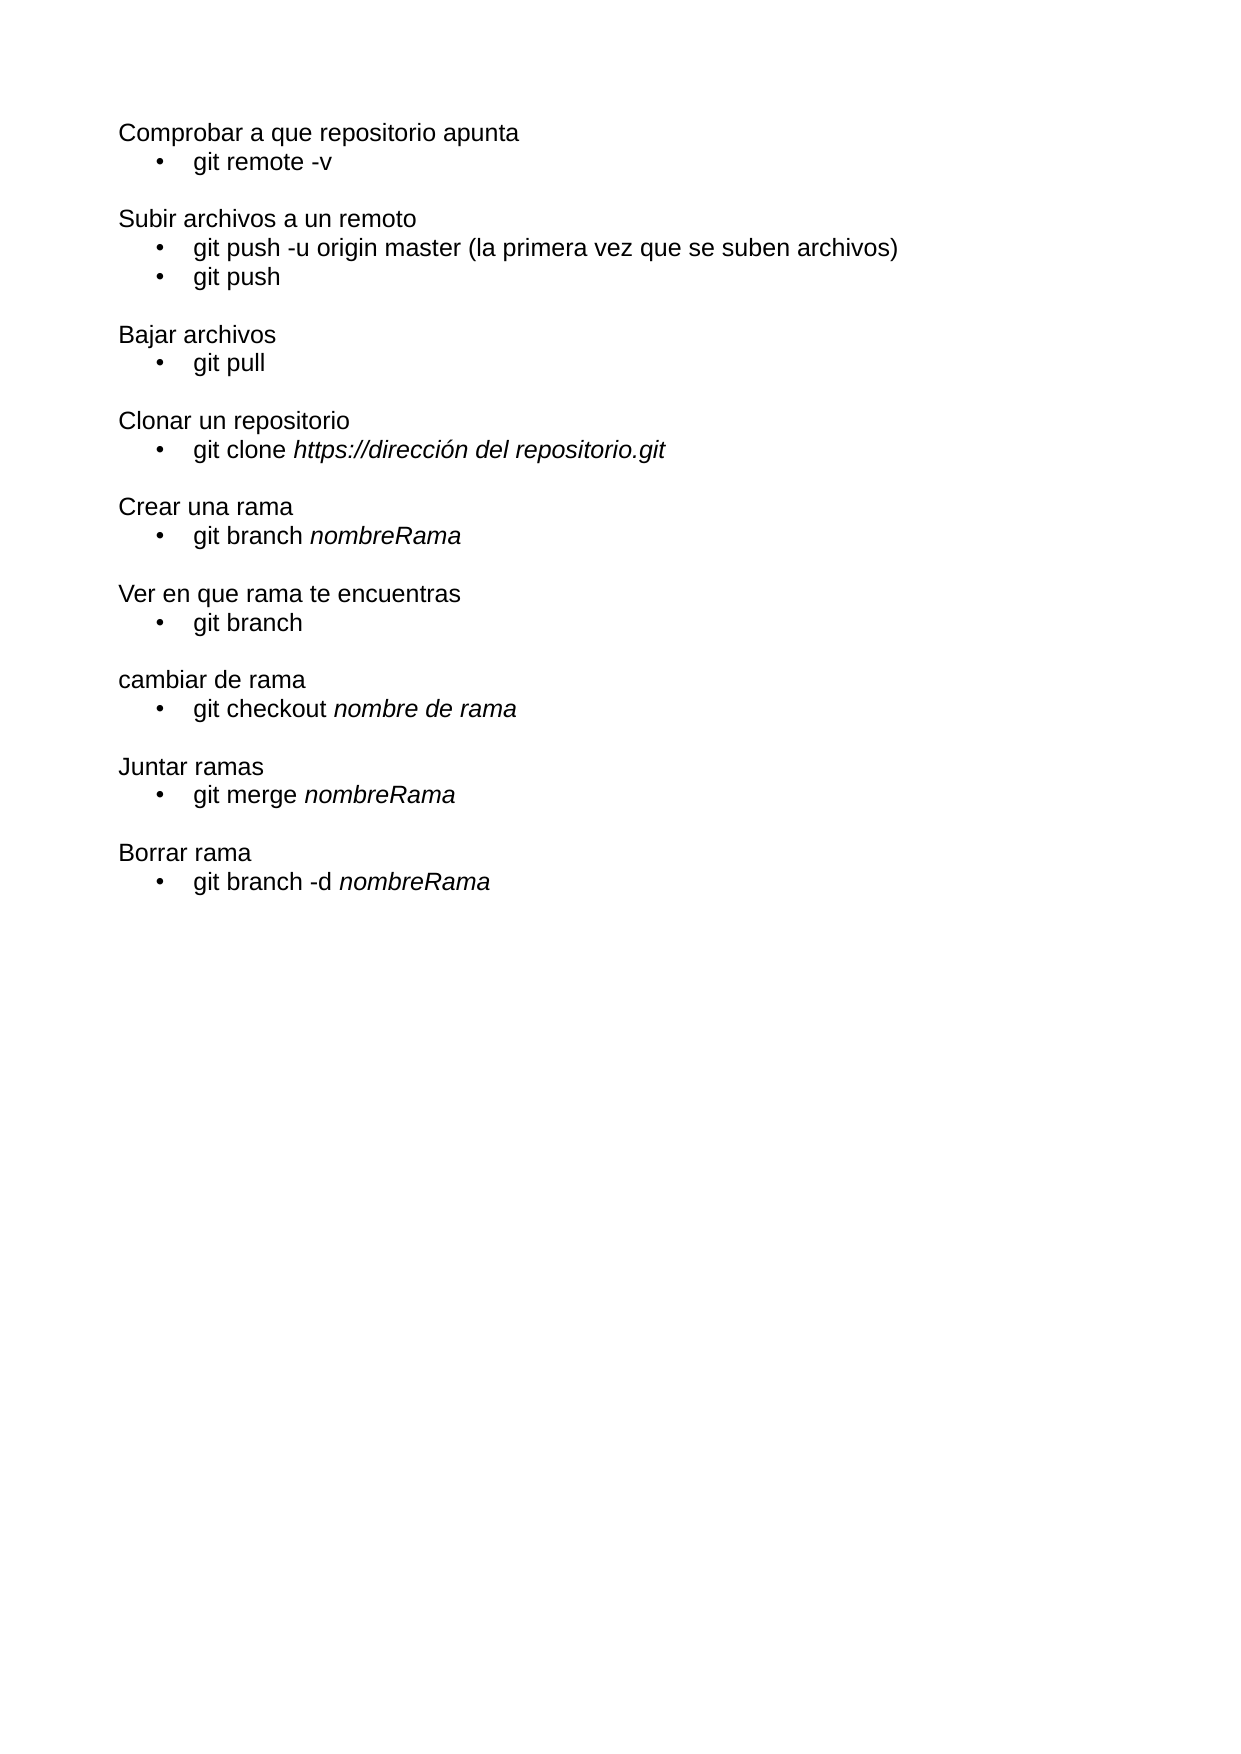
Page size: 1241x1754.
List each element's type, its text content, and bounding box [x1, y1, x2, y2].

list git remote -v [156, 147, 1122, 176]
text Crear una rama [118, 492, 1122, 521]
list git merge nombreRama [156, 780, 1122, 809]
text Borrar rama [118, 838, 1122, 867]
list git checkout nombre de rama [156, 694, 1122, 723]
list git branch -d nombreRama [156, 867, 1122, 895]
text Bajar archivos [118, 320, 1122, 348]
list git push -u origin master (la primera vez que se suben archivos) [156, 233, 1122, 262]
text Clonar un repositorio [118, 406, 1122, 435]
list git push [156, 262, 1122, 291]
text Subir archivos a un remoto [118, 204, 1122, 233]
text cambiar de rama [118, 665, 1122, 694]
text Comprobar a que repositorio apunta [118, 118, 1122, 147]
list git pull [156, 348, 1122, 377]
text Ver en que rama te encuentras [118, 579, 1122, 607]
list git branch nombreRama [156, 521, 1122, 550]
text Juntar ramas [118, 751, 1122, 780]
list git branch [156, 607, 1122, 636]
list git clone https://dirección del repositorio.git [156, 435, 1122, 464]
